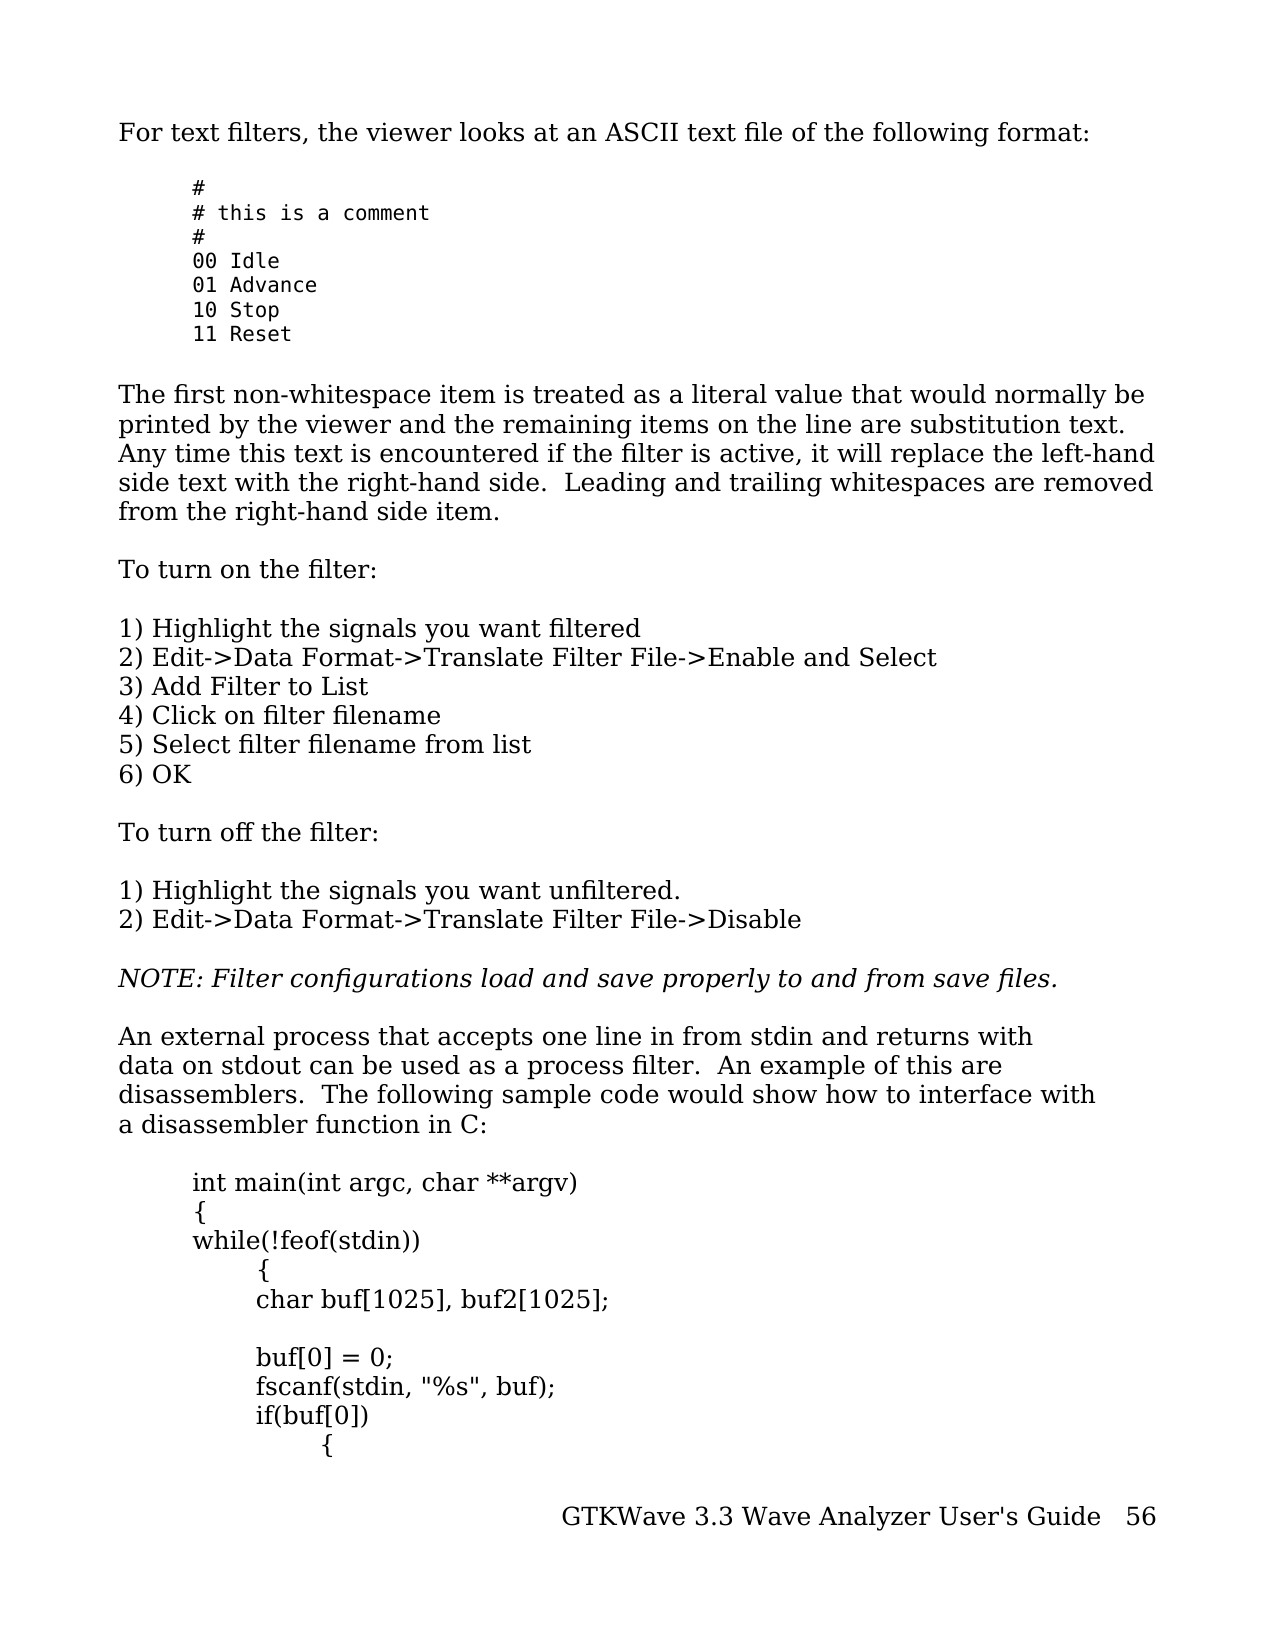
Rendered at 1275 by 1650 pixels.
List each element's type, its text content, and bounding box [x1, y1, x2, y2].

text 6) OK [118, 760, 1157, 789]
text { [118, 1256, 1157, 1285]
text if(buf[0]) [118, 1401, 1157, 1431]
text a disassembler function in C: [118, 1110, 1157, 1139]
text fscanf(stdin, "%s", buf); [118, 1372, 1157, 1401]
text To turn on the filter: [118, 556, 1157, 585]
text { [118, 1431, 1157, 1460]
text 10 Stop [118, 298, 1157, 322]
text The first non-whitespace item is treated as a literal value that would normally be printed by the viewer and the remaining items on the line are substitution text. Any time this text is encountered if the filter is active, it will replace the left-hand side text with the right-hand side. Leading and trailing whitespaces are removed from the right-hand side item. [118, 381, 1157, 526]
text # this is a comment [118, 201, 1157, 225]
text # [118, 176, 1157, 201]
text int main(int argc, char **argv) [118, 1168, 1157, 1197]
text while(!feof(stdin)) [118, 1226, 1157, 1256]
text disassemblers. The following sample code would show how to interface with [118, 1081, 1157, 1110]
text 11 Reset [118, 322, 1157, 346]
text 00 Idle [118, 249, 1157, 273]
text 1) Highlight the signals you want filtered [118, 614, 1157, 643]
text To turn off the filter: [118, 818, 1157, 847]
text data on stdout can be used as a process filter. An example of this are [118, 1051, 1157, 1081]
text { [118, 1197, 1157, 1226]
text char buf[1025], buf2[1025]; [118, 1285, 1157, 1314]
text 4) Click on filter filename [118, 701, 1157, 731]
text buf[0] = 0; [118, 1343, 1157, 1372]
text # [118, 225, 1157, 249]
text 01 Advance [118, 273, 1157, 298]
text 2) Edit->Data Format->Translate Filter File->Enable and Select [118, 643, 1157, 672]
text 1) Highlight the signals you want unfiltered. [118, 876, 1157, 906]
text For text filters, the viewer looks at an ASCII text file of the following format: [118, 118, 1157, 147]
text An external process that accepts one line in from stdin and returns with [118, 1022, 1157, 1051]
text 2) Edit->Data Format->Translate Filter File->Disable [118, 906, 1157, 935]
text 3) Add Filter to List [118, 672, 1157, 701]
text NOTE: Filter configurations load and save properly to and from save files. [118, 964, 1157, 993]
text 5) Select filter filename from list [118, 731, 1157, 760]
